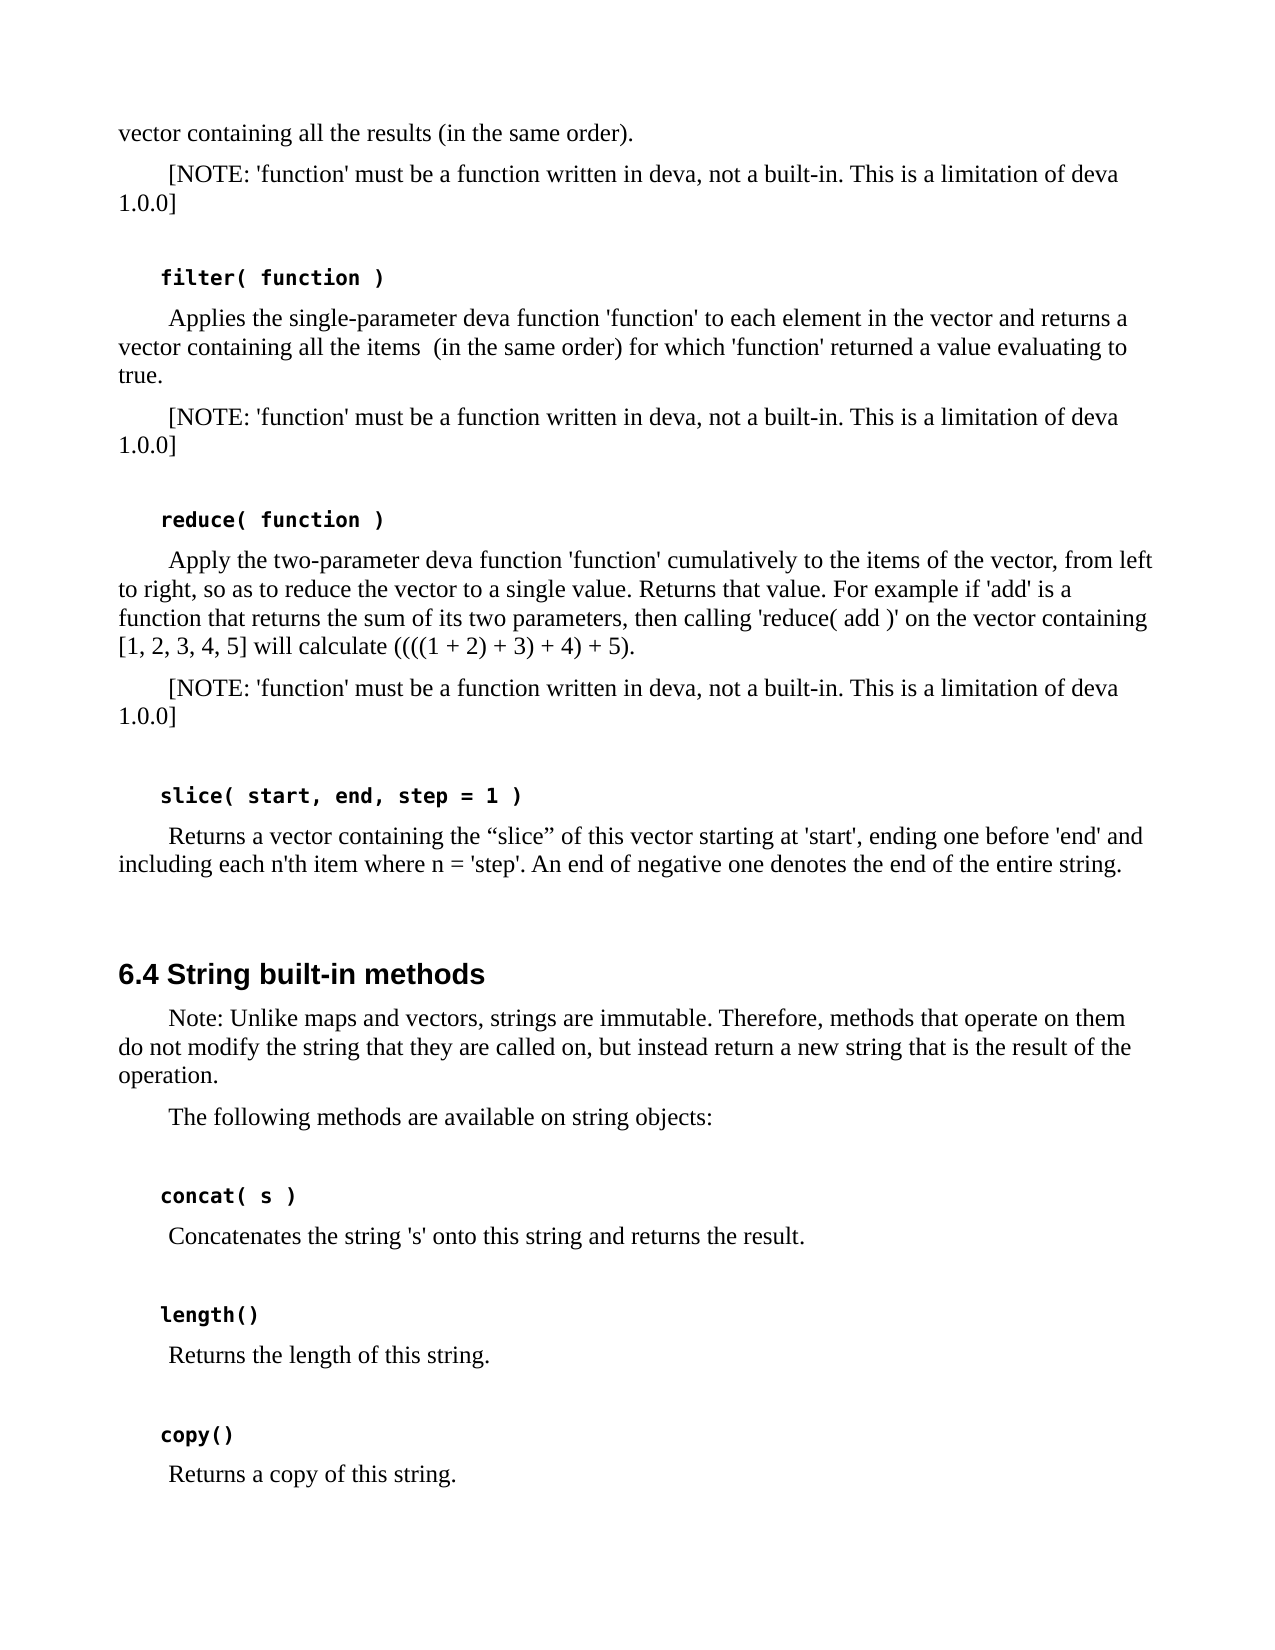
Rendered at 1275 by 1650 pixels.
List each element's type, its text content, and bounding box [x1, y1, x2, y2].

text concat( s ) [118, 1184, 1157, 1208]
text Returns the length of this string. [118, 1340, 1157, 1369]
text Returns a vector containing the “slice” of this vector starting at 'start', ending one before 'end' and including each n'th item where n = 'step'. An end of negative one denotes the end of the entire string. [118, 821, 1157, 878]
text vector containing all the results (in the same order). [118, 118, 1157, 147]
text [NOTE: 'function' must be a function written in deva, not a built-in. This is a limitation of deva 1.0.0] [118, 402, 1157, 459]
text reduce( function ) [118, 508, 1157, 533]
text slice( start, end, step = 1 ) [118, 784, 1157, 808]
text Note: Unlike maps and vectors, strings are immutable. Therefore, methods that operate on them do not modify the string that they are called on, but instead return a new string that is the result of the operation. [118, 1003, 1157, 1089]
text The following methods are available on string objects: [118, 1102, 1157, 1131]
text [NOTE: 'function' must be a function written in deva, not a built-in. This is a limitation of deva 1.0.0] [118, 673, 1157, 730]
text Concatenates the string 's' onto this string and returns the result. [118, 1221, 1157, 1250]
text length() [118, 1303, 1157, 1328]
text Returns a copy of this string. [118, 1459, 1157, 1488]
subtitle 6.4 String built-in methods [118, 957, 1157, 991]
text copy() [118, 1423, 1157, 1447]
text Applies the single-parameter deva function 'function' to each element in the vector and returns a vector containing all the items (in the same order) for which 'function' returned a value evaluating to true. [118, 303, 1157, 389]
text filter( function ) [118, 266, 1157, 290]
text [NOTE: 'function' must be a function written in deva, not a built-in. This is a limitation of deva 1.0.0] [118, 159, 1157, 217]
text Apply the two-parameter deva function 'function' cumulatively to the items of the vector, from left to right, so as to reduce the vector to a single value. Returns that value. For example if 'add' is a function that returns the sum of its two parameters, then calling 'reduce( add )' on the vector containing [1, 2, 3, 4, 5] will calculate ((((1 + 2) + 3) + 4) + 5). [118, 545, 1157, 660]
